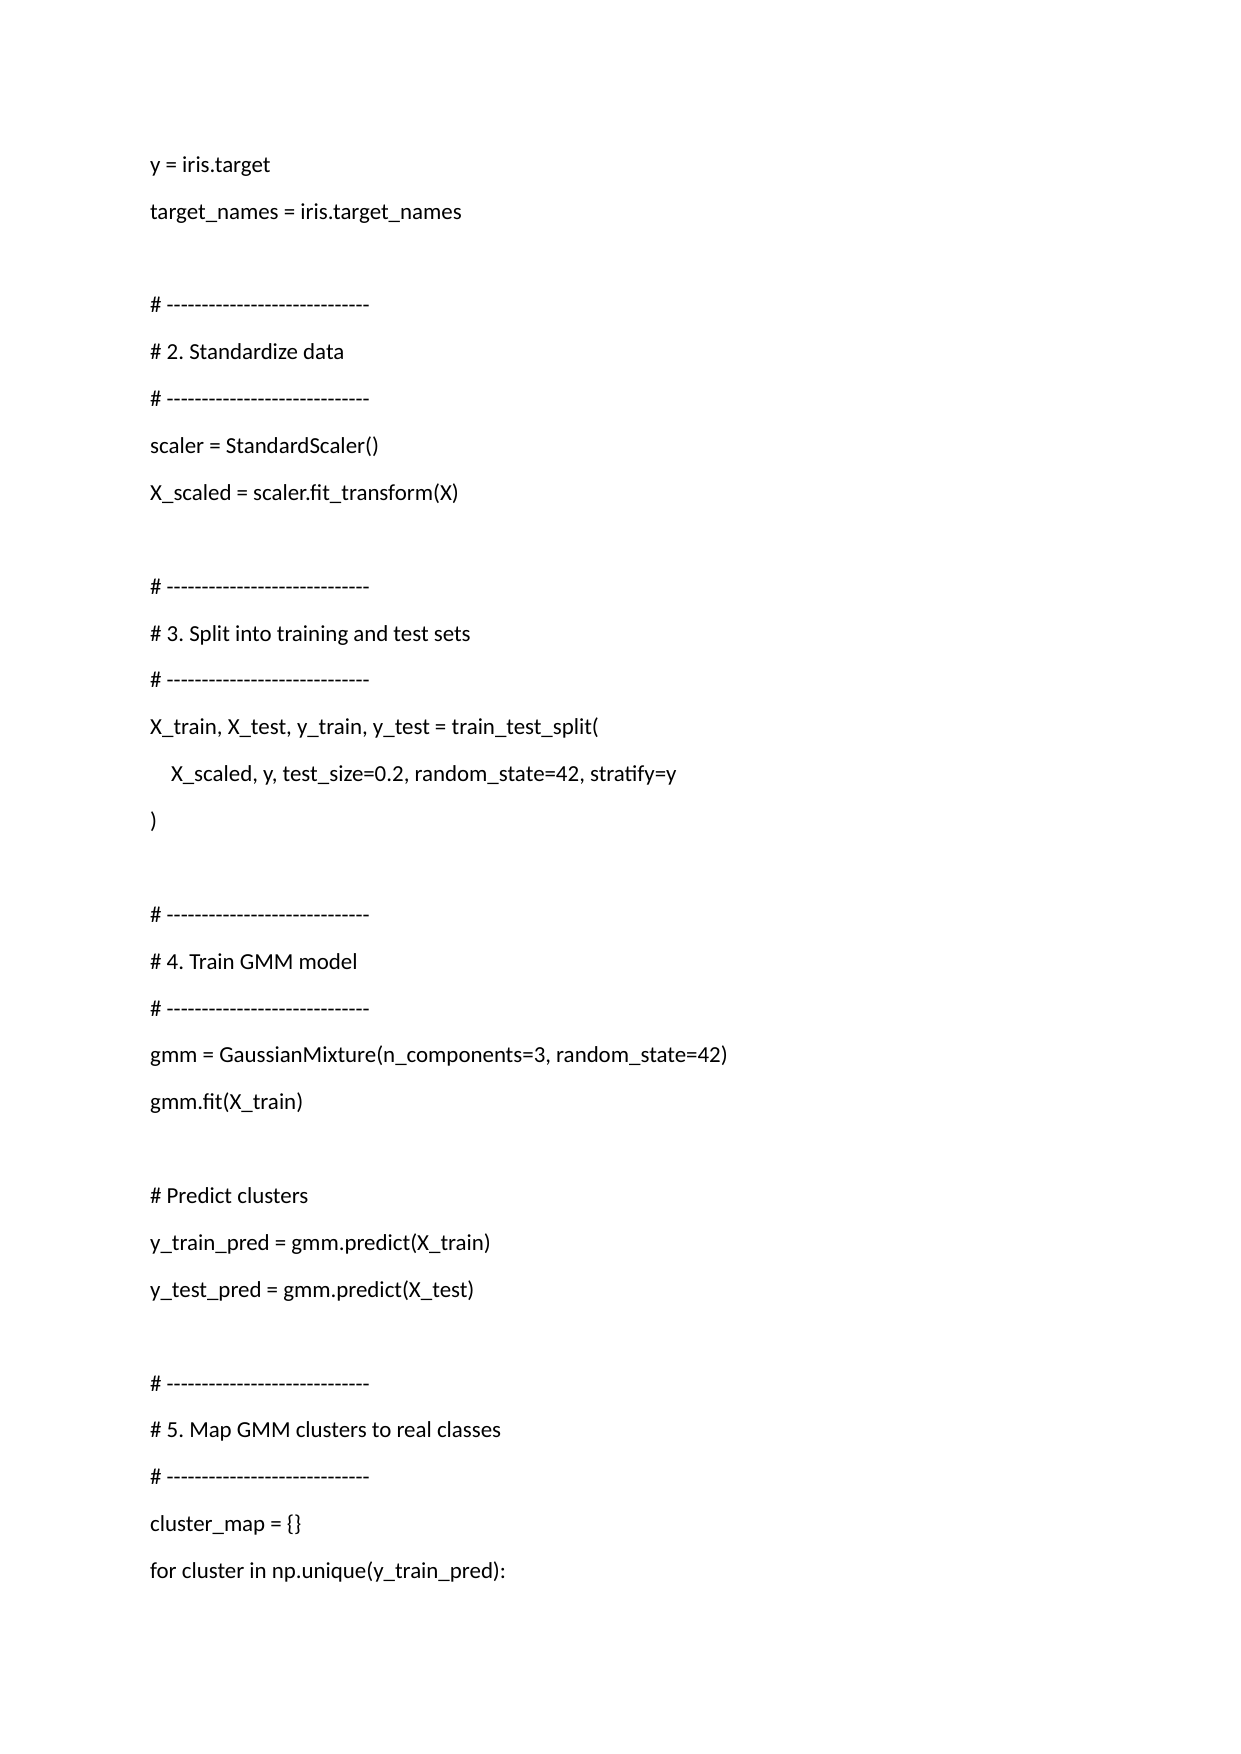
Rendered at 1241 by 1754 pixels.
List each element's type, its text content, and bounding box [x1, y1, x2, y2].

text # ----------------------------- [150, 384, 1090, 412]
text for cluster in np.unique(y_train_pred): [150, 1556, 1090, 1584]
text # ----------------------------- [150, 1369, 1090, 1397]
text # 2. Standardize data [150, 337, 1090, 366]
text gmm.fit(X_train) [150, 1087, 1090, 1116]
text # 5. Map GMM clusters to real classes [150, 1416, 1090, 1444]
text X_train, X_test, y_train, y_test = train_test_split( [150, 712, 1090, 741]
text y_test_pred = gmm.predict(X_test) [150, 1275, 1090, 1303]
text # ----------------------------- [150, 900, 1090, 928]
text # ----------------------------- [150, 291, 1090, 319]
text gmm = GaussianMixture(n_components=3, random_state=42) [150, 1041, 1090, 1069]
text ) [150, 806, 1090, 834]
text y = iris.target [150, 150, 1090, 178]
text cluster_map = {} [150, 1509, 1090, 1537]
text scaler = StandardScaler() [150, 431, 1090, 459]
text # ----------------------------- [150, 666, 1090, 694]
text # Predict clusters [150, 1181, 1090, 1209]
text # ----------------------------- [150, 1462, 1090, 1491]
text # 3. Split into training and test sets [150, 619, 1090, 647]
text # ----------------------------- [150, 994, 1090, 1022]
text X_scaled, y, test_size=0.2, random_state=42, stratify=y [150, 759, 1090, 787]
text y_train_pred = gmm.predict(X_train) [150, 1228, 1090, 1256]
text X_scaled = scaler.fit_transform(X) [150, 478, 1090, 506]
text # ----------------------------- [150, 572, 1090, 600]
text target_names = iris.target_names [150, 197, 1090, 225]
text # 4. Train GMM model [150, 947, 1090, 975]
